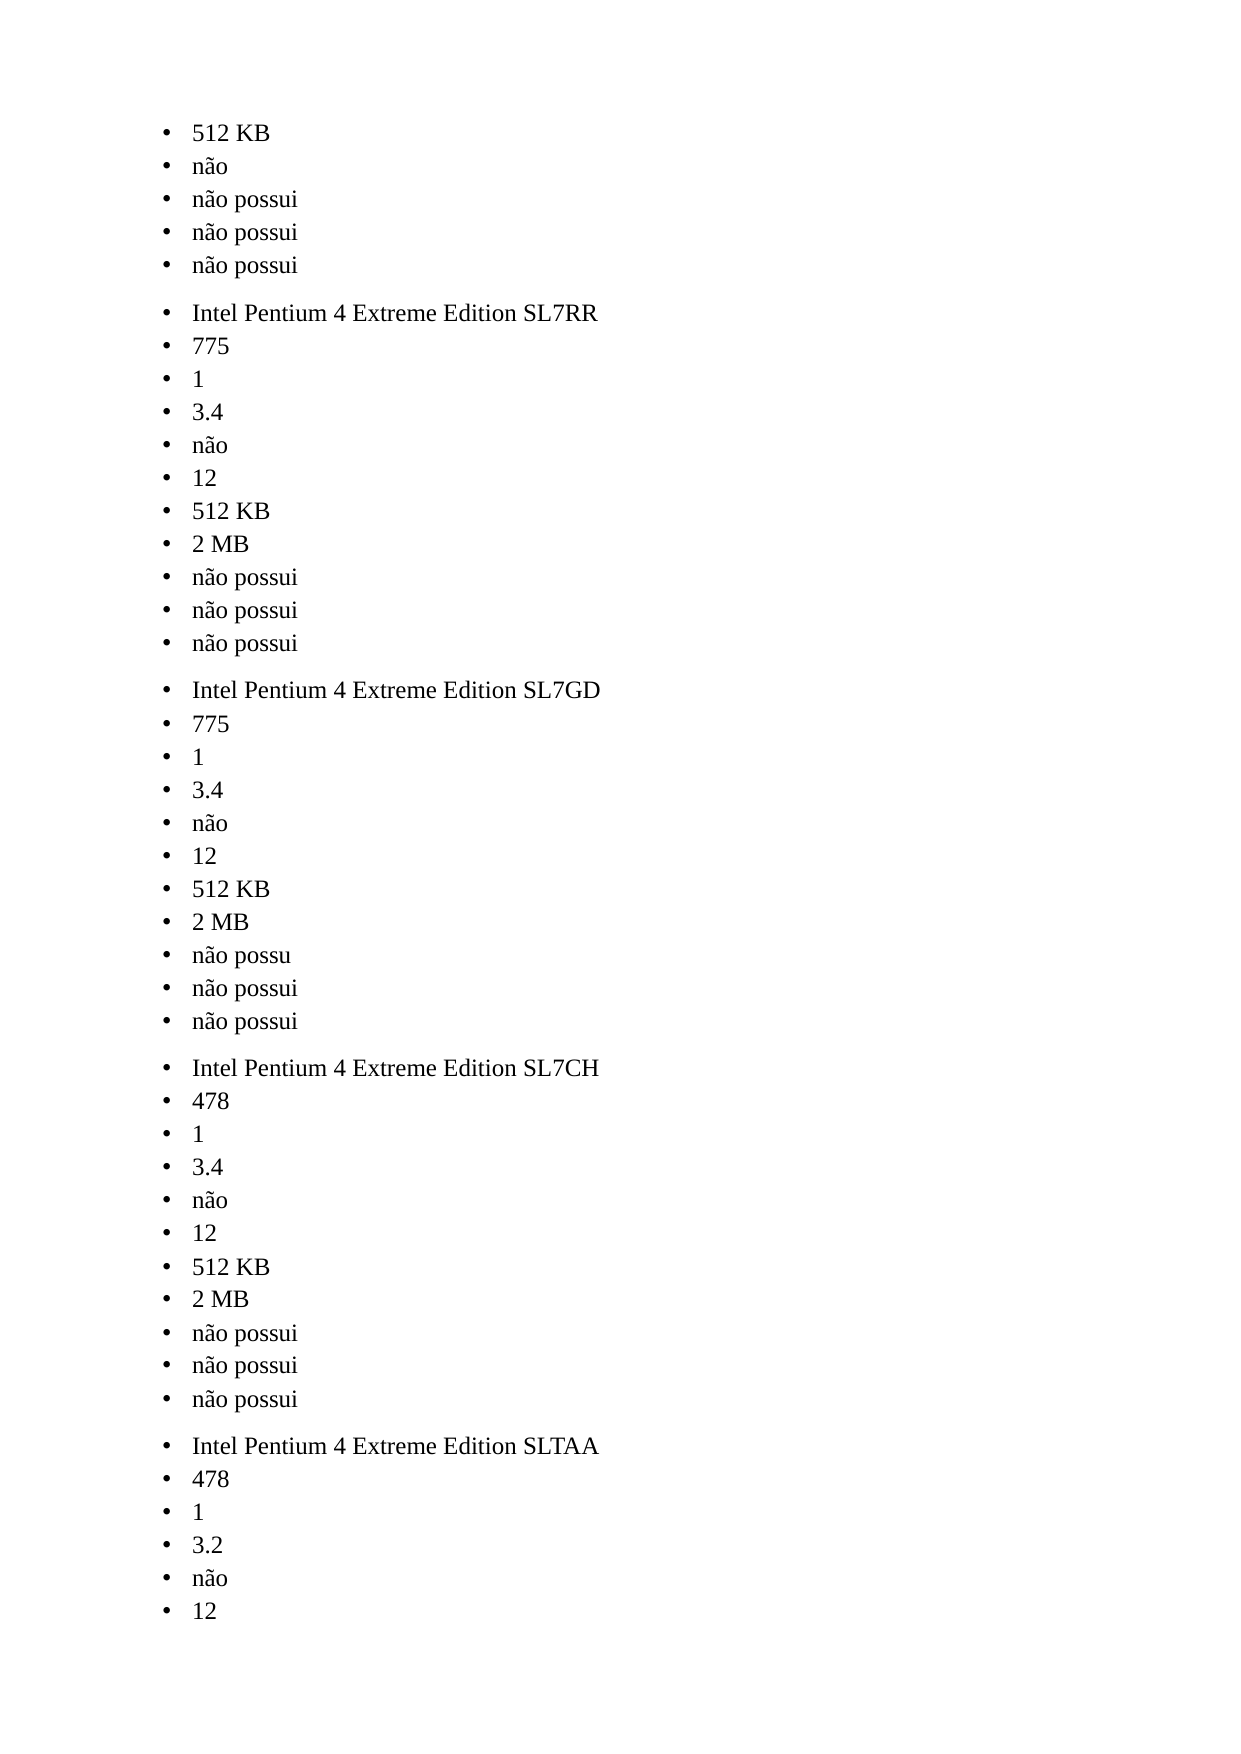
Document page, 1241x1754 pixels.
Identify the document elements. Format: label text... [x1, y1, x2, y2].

list não possui [162, 1318, 1122, 1346]
list 12 [162, 841, 1122, 869]
list não possui [162, 973, 1122, 1002]
list 3.4 [162, 1152, 1122, 1181]
list não possui [162, 184, 1122, 213]
list não possui [162, 562, 1122, 591]
list 512 KB [162, 496, 1122, 525]
list não possui [162, 1006, 1122, 1034]
list 3.4 [162, 775, 1122, 803]
list 12 [162, 1596, 1122, 1625]
list 775 [162, 709, 1122, 737]
list Intel Pentium 4 Extreme Edition SL7GD [162, 676, 1122, 704]
list não [162, 151, 1122, 180]
list não possui [162, 628, 1122, 657]
list 12 [162, 1218, 1122, 1247]
list não possui [162, 1384, 1122, 1412]
list 2 MB [162, 907, 1122, 936]
list 12 [162, 463, 1122, 492]
list 2 MB [162, 529, 1122, 558]
list 3.4 [162, 397, 1122, 426]
list Intel Pentium 4 Extreme Edition SLTAA [162, 1431, 1122, 1460]
list não possui [162, 1351, 1122, 1379]
list não [162, 1186, 1122, 1214]
list não possui [162, 217, 1122, 246]
list não [162, 808, 1122, 836]
list 1 [162, 1497, 1122, 1526]
list 512 KB [162, 1252, 1122, 1280]
list 1 [162, 1119, 1122, 1148]
list Intel Pentium 4 Extreme Edition SL7CH [162, 1053, 1122, 1082]
list 512 KB [162, 118, 1122, 147]
list não possui [162, 250, 1122, 279]
list não possu [162, 940, 1122, 968]
list 1 [162, 742, 1122, 770]
list 3.2 [162, 1530, 1122, 1559]
list 775 [162, 331, 1122, 359]
list 2 MB [162, 1284, 1122, 1313]
list 1 [162, 364, 1122, 393]
list Intel Pentium 4 Extreme Edition SL7RR [162, 298, 1122, 327]
list 478 [162, 1464, 1122, 1493]
list não [162, 1563, 1122, 1592]
list não [162, 430, 1122, 459]
list não possui [162, 595, 1122, 624]
list 478 [162, 1086, 1122, 1115]
list 512 KB [162, 874, 1122, 902]
